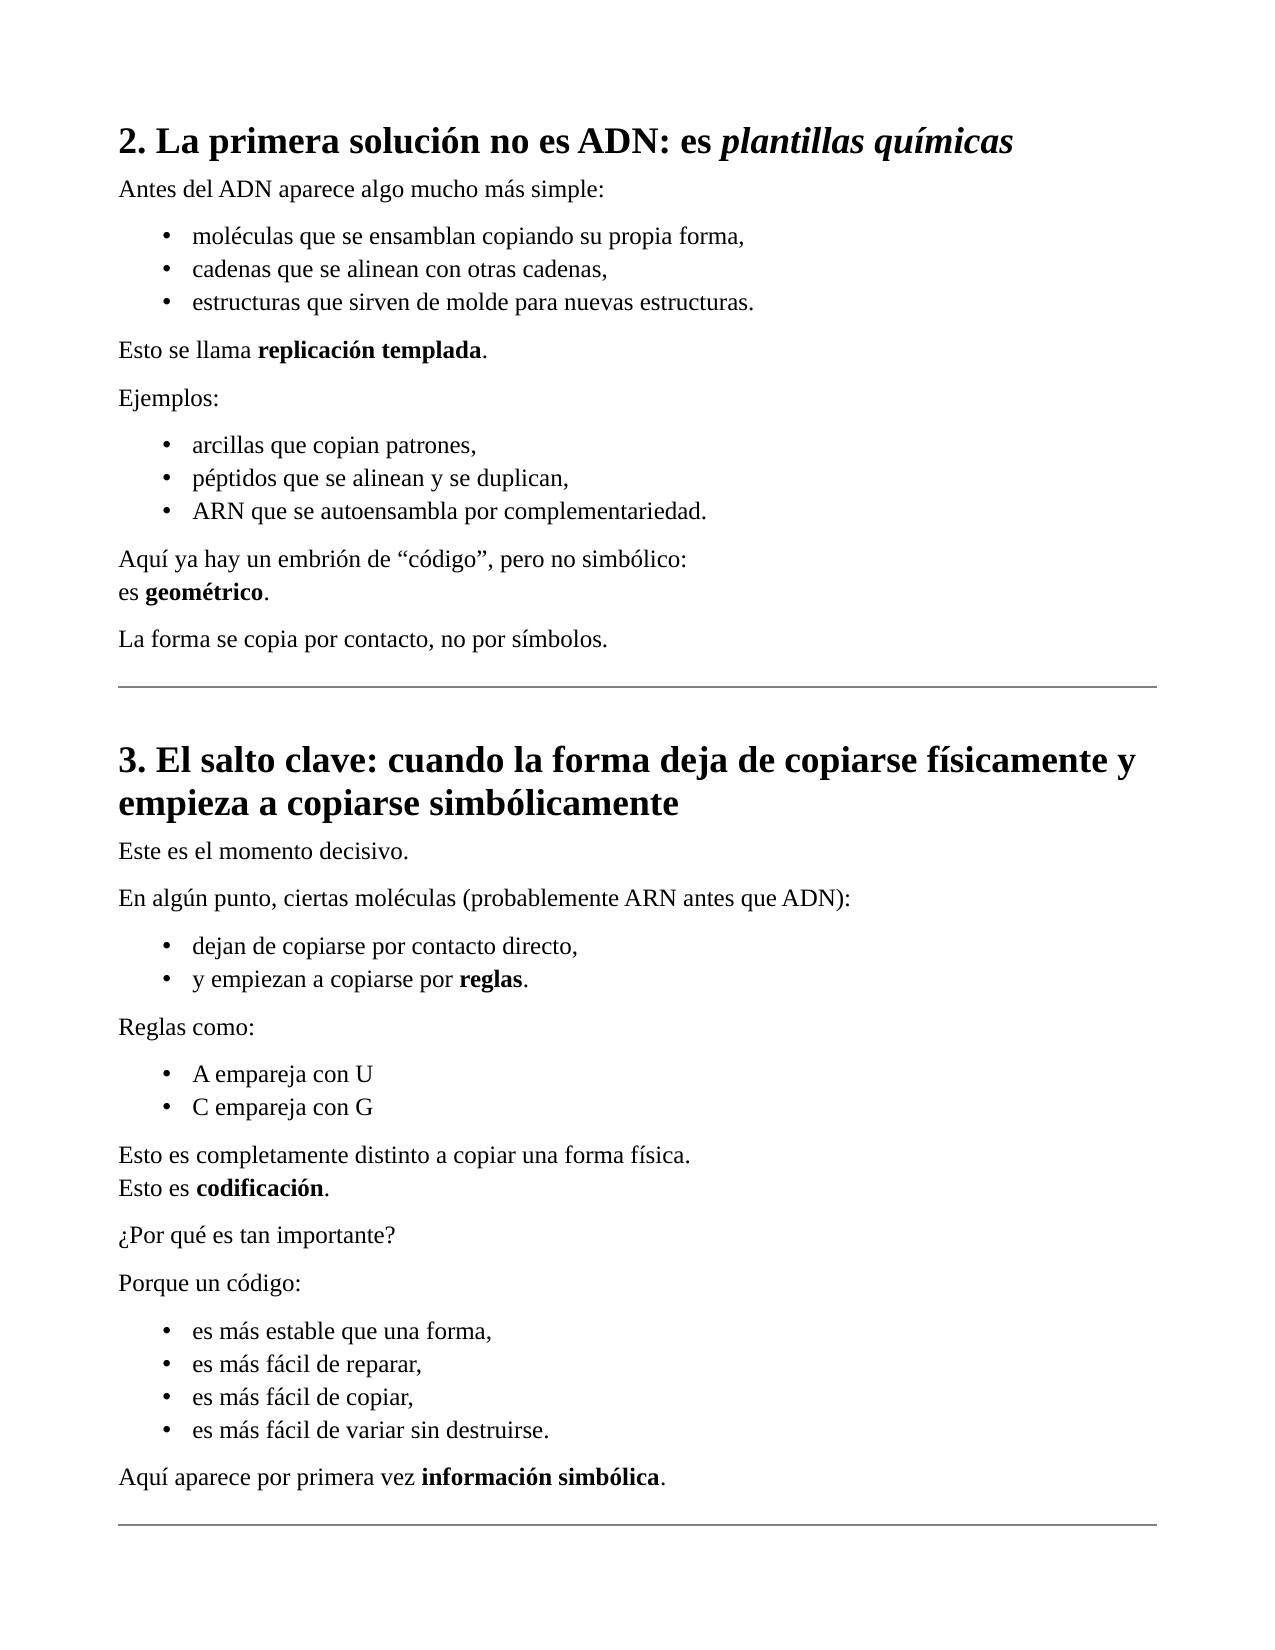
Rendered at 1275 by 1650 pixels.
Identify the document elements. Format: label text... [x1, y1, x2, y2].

subtitle 3. El salto clave: cuando la forma deja de copiarse físicamente y empieza a copiarse simbólicamente [118, 737, 1157, 823]
text En algún punto, ciertas moléculas (probablemente ARN antes que ADN): [118, 883, 1157, 912]
list moléculas que se ensamblan copiando su propia forma, [162, 221, 1157, 250]
list estructuras que sirven de molde para nuevas estructuras. [162, 287, 1157, 316]
text Reglas como: [118, 1012, 1157, 1041]
list arcillas que copian patrones, [162, 430, 1157, 459]
list dejan de copiarse por contacto directo, [162, 931, 1157, 960]
list es más fácil de copiar, [162, 1382, 1157, 1411]
text Este es el momento decisivo. [118, 836, 1157, 865]
list ARN que se autoensambla por complementariedad. [162, 496, 1157, 525]
list es más fácil de variar sin destruirse. [162, 1415, 1157, 1444]
text Antes del ADN aparece algo mucho más simple: [118, 174, 1157, 202]
list C empareja con G [162, 1092, 1157, 1121]
list cadenas que se alinean con otras cadenas, [162, 254, 1157, 283]
text Porque un código: [118, 1268, 1157, 1297]
subtitle 2. La primera solución no es ADN: es plantillas químicas [118, 118, 1157, 161]
list es más fácil de reparar, [162, 1349, 1157, 1378]
list A empareja con U [162, 1059, 1157, 1088]
text La forma se copia por contacto, no por símbolos. [118, 624, 1157, 653]
list péptidos que se alinean y se duplican, [162, 463, 1157, 492]
list y empiezan a copiarse por reglas. [162, 964, 1157, 993]
text Ejemplos: [118, 383, 1157, 411]
text Aquí ya hay un embrión de “código”, pero no simbólico: es geométrico. [118, 544, 1157, 606]
list es más estable que una forma, [162, 1316, 1157, 1344]
text Aquí aparece por primera vez información simbólica. [118, 1462, 1157, 1491]
text Esto se llama replicación templada. [118, 335, 1157, 364]
text ¿Por qué es tan importante? [118, 1221, 1157, 1249]
text Esto es completamente distinto a copiar una forma física. Esto es codificación. [118, 1140, 1157, 1202]
